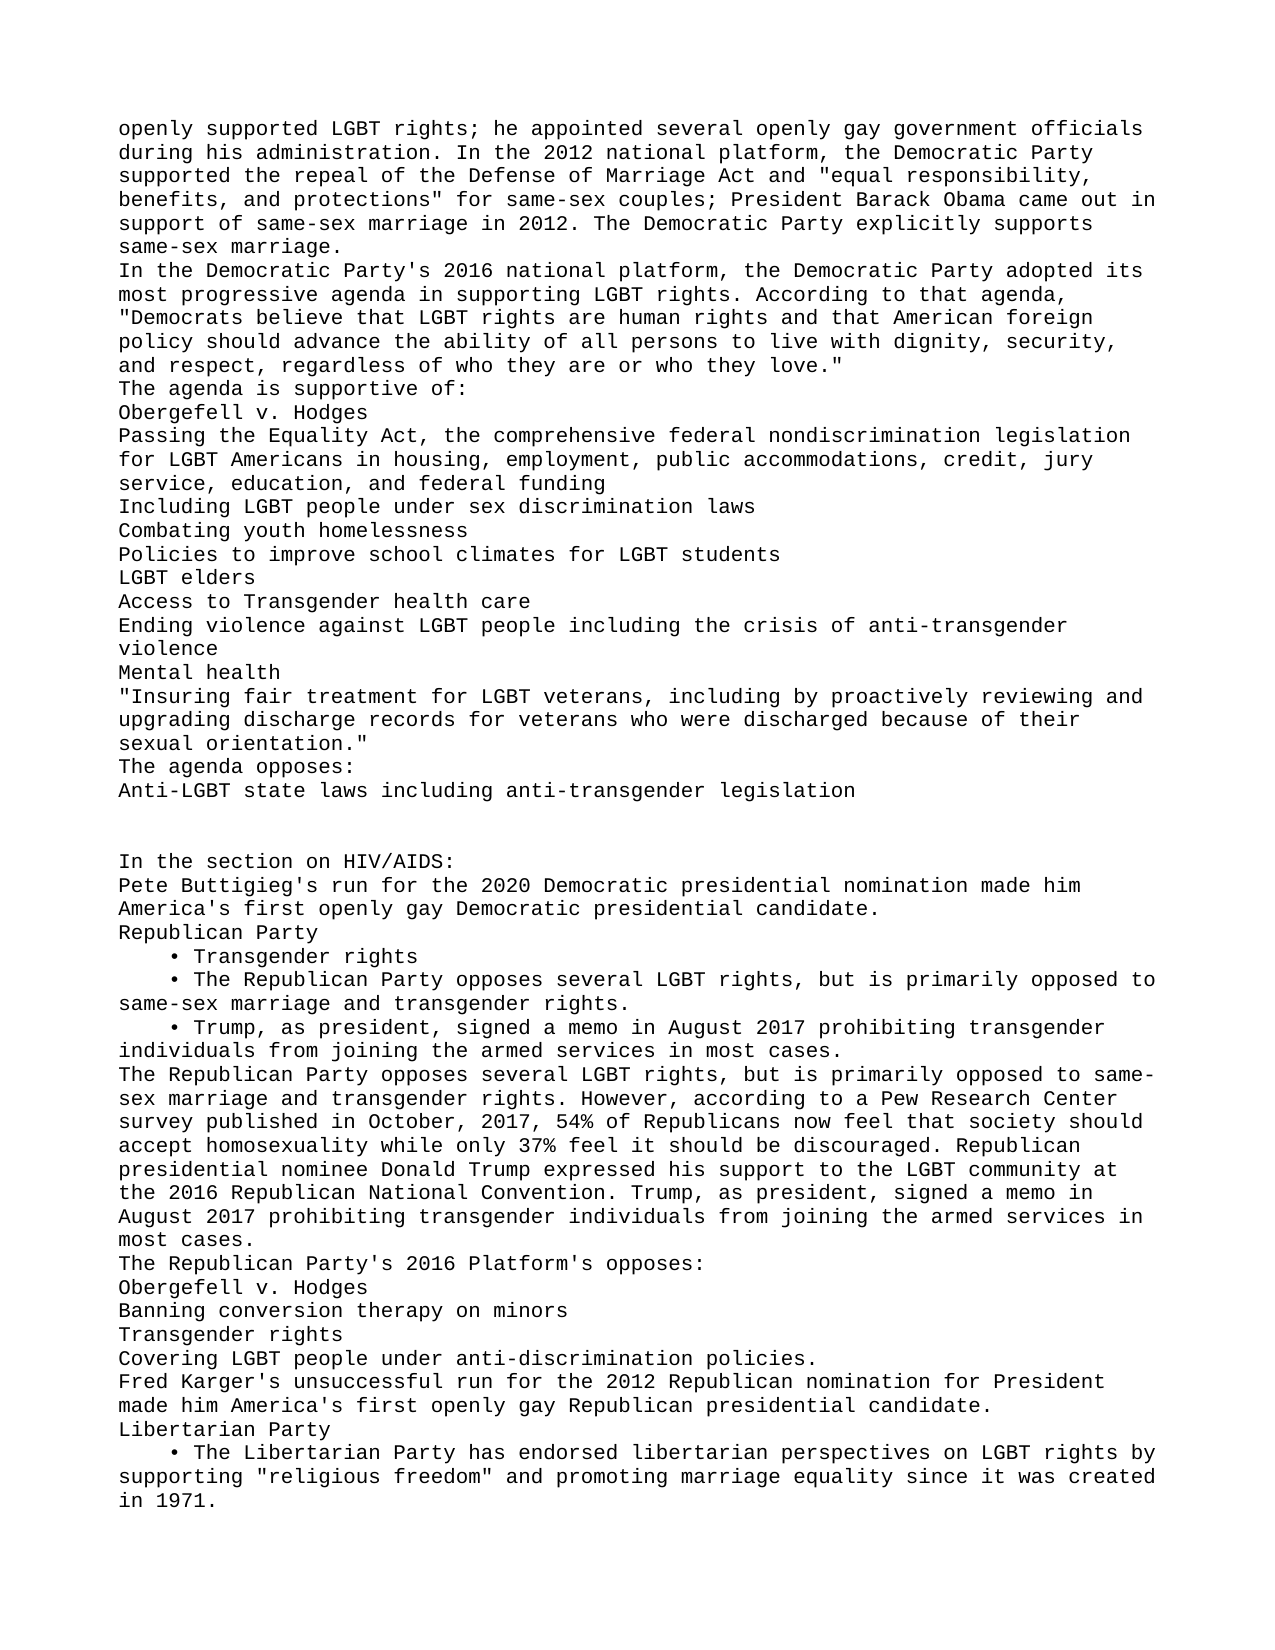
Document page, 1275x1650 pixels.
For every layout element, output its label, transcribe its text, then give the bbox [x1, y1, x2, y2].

text The Republican Party opposes several LGBT rights, but is primarily opposed to same-sex marriage and transgender rights. However, according to a Pew Research Center survey published in October, 2017, 54% of Republicans now feel that society should accept homosexuality while only 37% feel it should be discouraged. Republican presidential nominee Donald Trump expressed his support to the LGBT community at the 2016 Republican National Convention. Trump, as president, signed a memo in August 2017 prohibiting transgender individuals from joining the armed services in most cases. [118, 1064, 1157, 1253]
text openly supported LGBT rights; he appointed several openly gay government officials during his administration. In the 2012 national platform, the Democratic Party supported the repeal of the Defense of Marriage Act and "equal responsibility, benefits, and protections" for same-sex couples; President Barack Obama came out in support of same-sex marriage in 2012. The Democratic Party explicitly supports same-sex marriage. [118, 118, 1157, 260]
text • The Republican Party opposes several LGBT rights, but is primarily opposed to same-sex marriage and transgender rights. [118, 969, 1157, 1017]
text Mental health [118, 662, 1157, 686]
text Fred Karger's unsuccessful run for the 2012 Republican nomination for President made him America's first openly gay Republican presidential candidate. [118, 1371, 1157, 1419]
text Policies to improve school climates for LGBT students [118, 544, 1157, 567]
text Ending violence against LGBT people including the crisis of anti-transgender violence [118, 615, 1157, 662]
text Including LGBT people under sex discrimination laws [118, 496, 1157, 520]
text • Transgender rights [118, 946, 1157, 969]
text Obergefell v. Hodges [118, 1277, 1157, 1300]
text • Trump, as president, signed a memo in August 2017 prohibiting transgender individuals from joining the armed services in most cases. [118, 1017, 1157, 1064]
text The agenda opposes: [118, 757, 1157, 780]
text The agenda is supportive of: [118, 378, 1157, 402]
text In the Democratic Party's 2016 national platform, the Democratic Party adopted its most progressive agenda in supporting LGBT rights. According to that agenda, "Democrats believe that LGBT rights are human rights and that American foreign policy should advance the ability of all persons to live with dignity, security, and respect, regardless of who they are or who they love." [118, 260, 1157, 378]
text Passing the Equality Act, the comprehensive federal nondiscrimination legislation for LGBT Americans in housing, employment, public accommodations, credit, jury service, education, and federal funding [118, 426, 1157, 496]
text Banning conversion therapy on minors [118, 1300, 1157, 1324]
text Covering LGBT people under anti-discrimination policies. [118, 1348, 1157, 1371]
text Obergefell v. Hodges [118, 402, 1157, 426]
text Pete Buttigieg's run for the 2020 Democratic presidential nomination made him America's first openly gay Democratic presidential candidate. [118, 875, 1157, 922]
text Libertarian Party [118, 1419, 1157, 1442]
text Anti-LGBT state laws including anti-transgender legislation [118, 780, 1157, 804]
text The Republican Party's 2016 Platform's opposes: [118, 1253, 1157, 1277]
text "Insuring fair treatment for LGBT veterans, including by proactively reviewing and upgrading discharge records for veterans who were discharged because of their sexual orientation." [118, 686, 1157, 757]
text Republican Party [118, 922, 1157, 946]
text Transgender rights [118, 1324, 1157, 1348]
text Combating youth homelessness [118, 520, 1157, 544]
text • The Libertarian Party has endorsed libertarian perspectives on LGBT rights by supporting "religious freedom" and promoting marriage equality since it was created in 1971. [118, 1442, 1157, 1513]
text Access to Transgender health care [118, 591, 1157, 615]
text In the section on HIV/AIDS: [118, 851, 1157, 875]
text LGBT elders [118, 567, 1157, 591]
